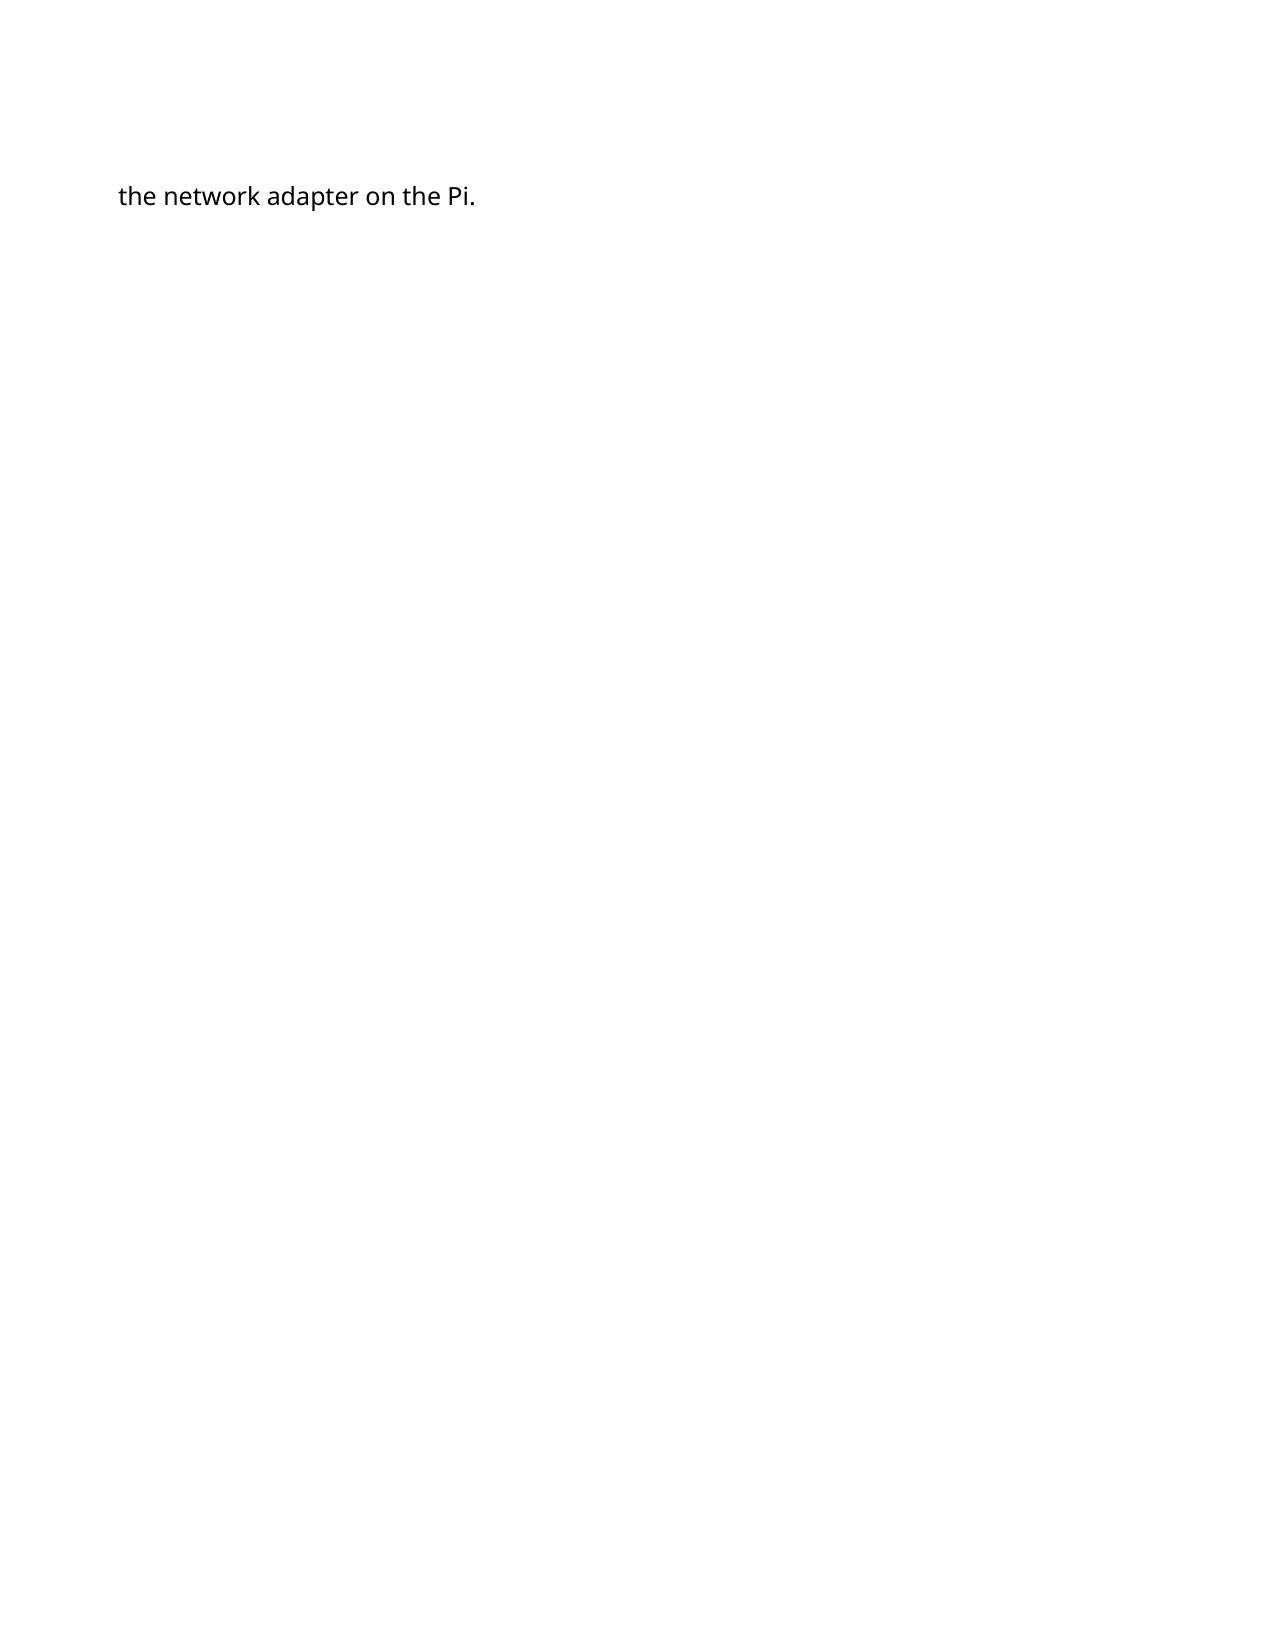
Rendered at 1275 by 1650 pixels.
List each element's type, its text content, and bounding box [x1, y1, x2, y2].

text the network adapter on the Pi. [118, 178, 1157, 212]
